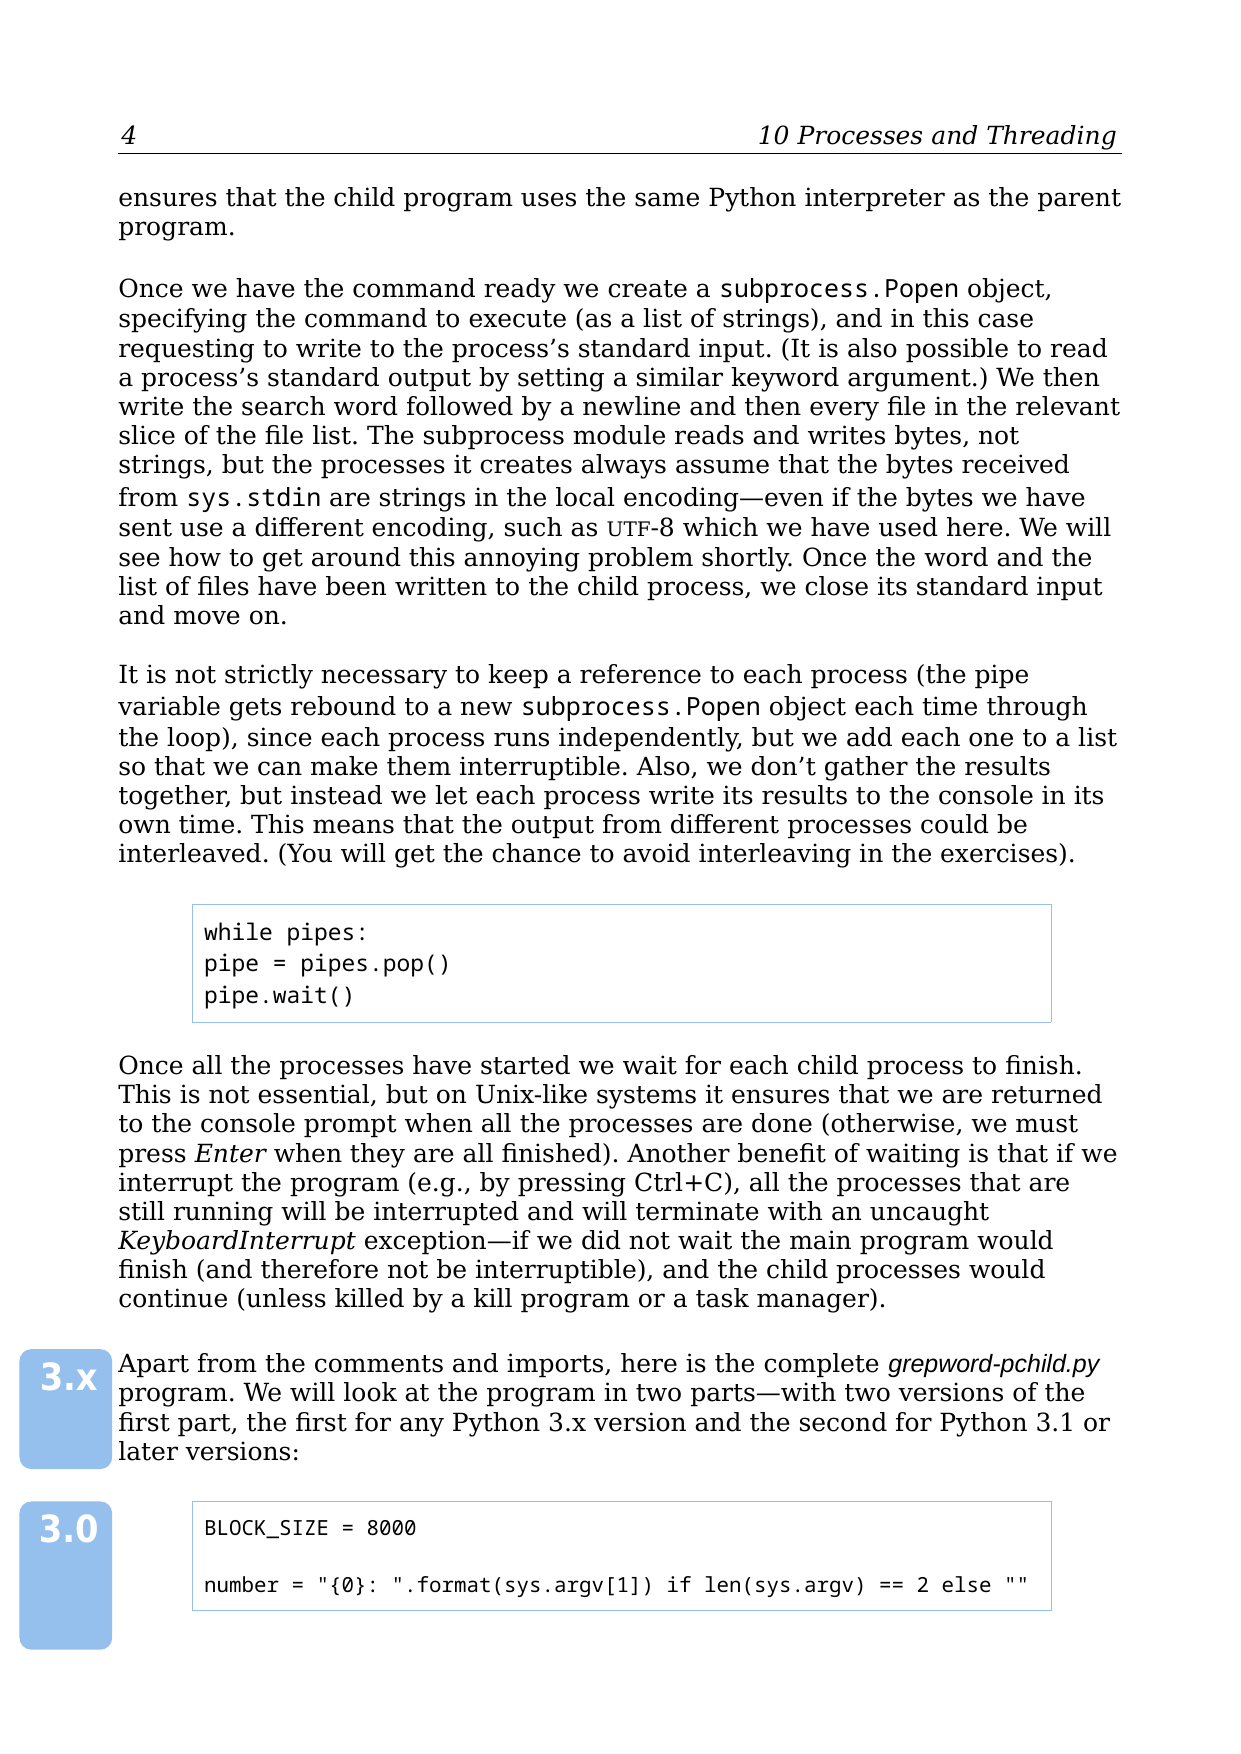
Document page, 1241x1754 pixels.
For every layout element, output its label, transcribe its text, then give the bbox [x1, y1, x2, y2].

text number = "{0}: ".format(sys.argv[1]) if len(sys.argv) == 2 else "" [193, 1558, 1051, 1610]
text Apart from the comments and imports, here is the complete grepword-pchild.py program. We will look at the program in two parts—with two versions of the first part, the first for any Python 3.x version and the second for Python 3.1 or later versions: [118, 1349, 1122, 1466]
text Once we have the command ready we create a subprocess.Popen object, specifying the command to execute (as a list of strings), and in this case requesting to write to the process’s standard input. (It is also possible to read a process’s standard output by setting a similar keyword argument.) We then write the search word followed by a newline and then every file in the relevant slice of the file list. The subprocess module reads and writes bytes, not strings, but the processes it creates always assume that the bytes received from sys.stdin are strings in the local encoding—even if the bytes we have sent use a different encoding, such as utf-8 which we have used here. We will see how to get around this annoying problem shortly. Once the word and the list of files have been written to the child process, we close its standard input and move on. [118, 271, 1122, 630]
text while pipes: [193, 905, 1051, 936]
text It is not strictly necessary to keep a reference to each process (the pipe variable gets rebound to a new subprocess.Popen object each time through the loop), since each process runs independently, but we add each one to a list so that we can make them interruptible. Also, we don’t gather the results together, but instead we let each process write its results to the console in its own time. This means that the output from different processes could be interleaved. (You will get the chance to avoid interleaving in the exercises). [118, 660, 1122, 869]
text ensures that the child program uses the same Python interpreter as the parent program. [118, 183, 1122, 241]
text pipe.wait() [193, 967, 1051, 1022]
text Once all the processes have started we wait for each child process to finish. This is not essential, but on Unix-like systems it ensures that we are returned to the console prompt when all the processes are done (otherwise, we must press Enter when they are all finished). Another benefit of waiting is that if we interrupt the program (e.g., by pressing Ctrl+C), all the processes that are still running will be interrupted and will terminate with an uncaught KeyboardInterrupt exception—if we did not wait the main program would finish (and therefore not be interruptible), and the child processes would continue (unless killed by a kill program or a task manager). [118, 1051, 1122, 1314]
text BLOCK_SIZE = 8000 [193, 1502, 1051, 1530]
text pipe = pipes.pop() [193, 936, 1051, 967]
